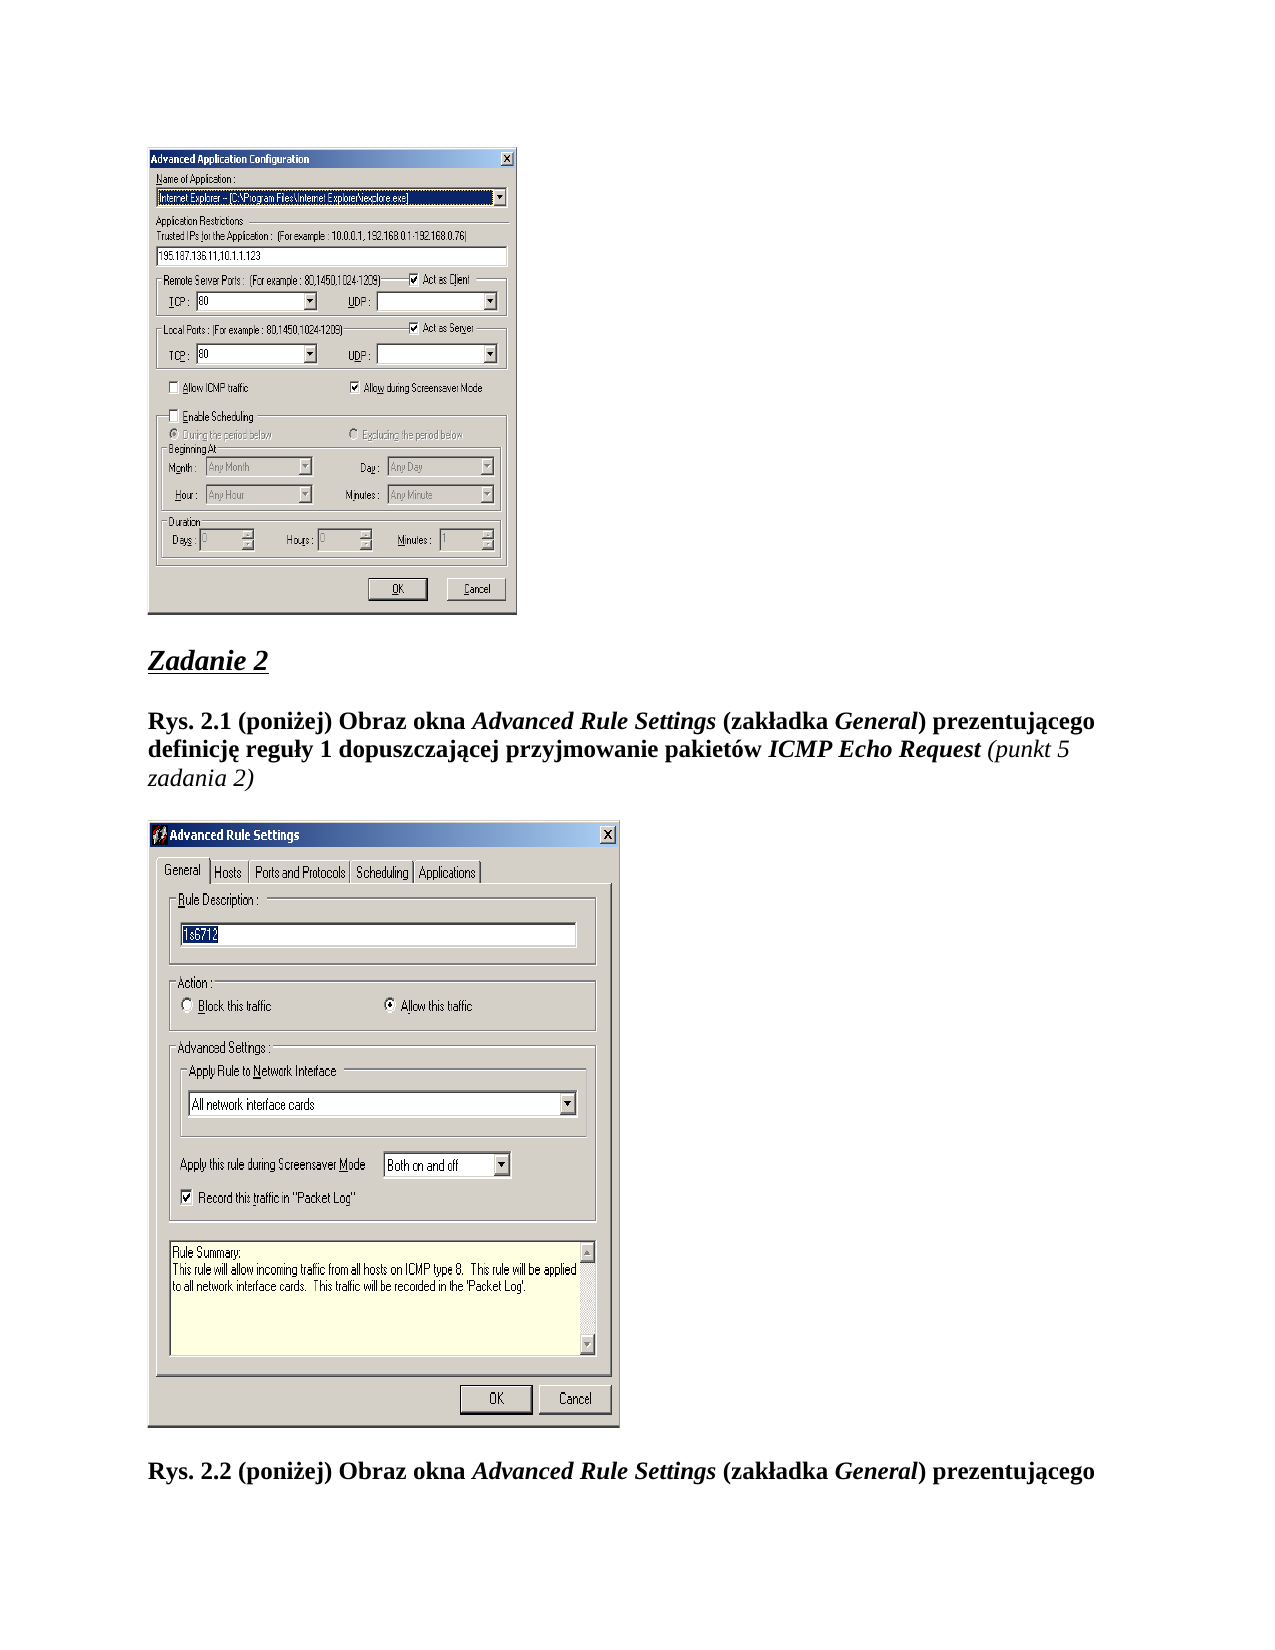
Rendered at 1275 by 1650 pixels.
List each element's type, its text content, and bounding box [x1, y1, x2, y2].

text Rys. 2.1 (poniżej) Obraz okna Advanced Rule Settings (zakładka General) prezentującego definicję reguły 1 dopuszczającej przyjmowanie pakietów ICMP Echo Request (punkt 5 zadania 2) [148, 706, 1127, 792]
text Zadanie 2 [148, 643, 1127, 677]
picture [147, 820, 620, 1428]
text Rys. 2.2 (poniżej) Obraz okna Advanced Rule Settings (zakładka General) prezentującego [148, 1456, 1127, 1485]
picture [147, 147, 517, 615]
